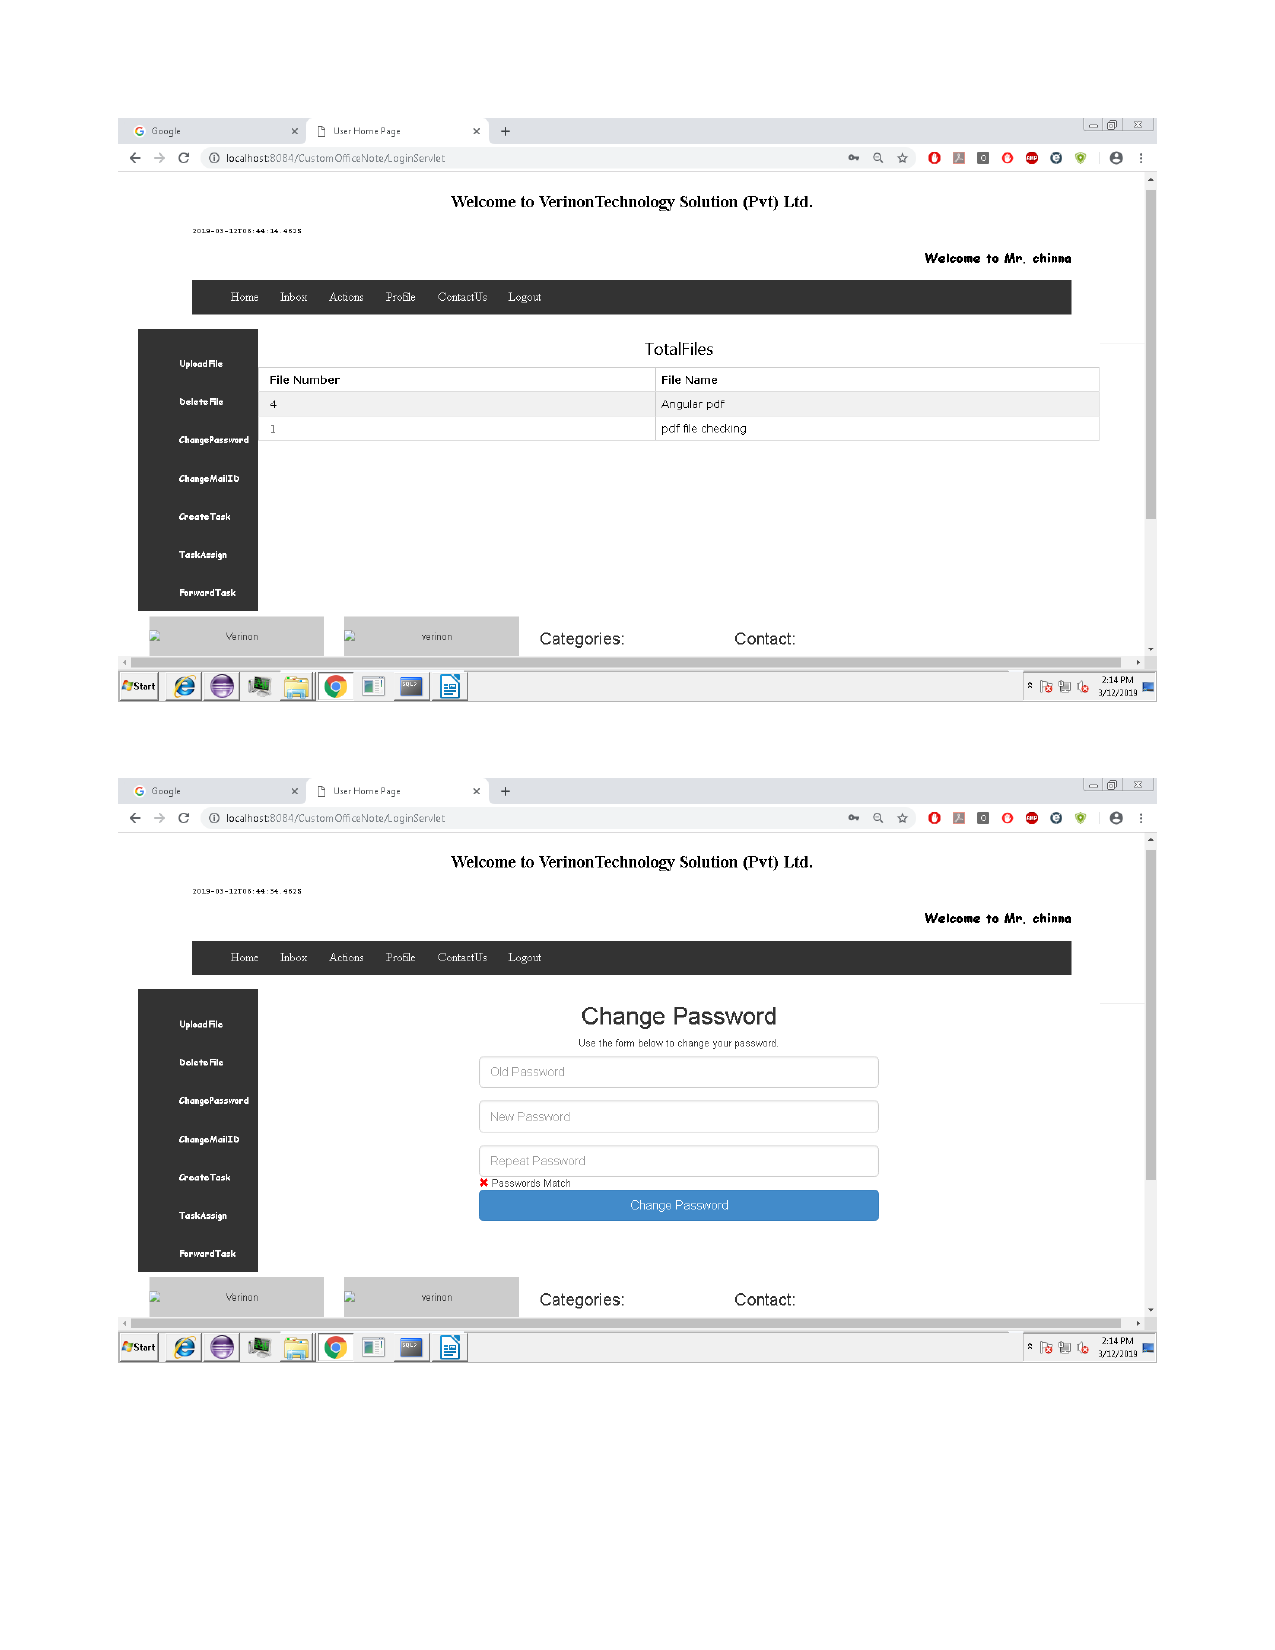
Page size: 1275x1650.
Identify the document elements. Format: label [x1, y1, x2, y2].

picture [118, 778, 1157, 1363]
picture [118, 118, 1157, 702]
